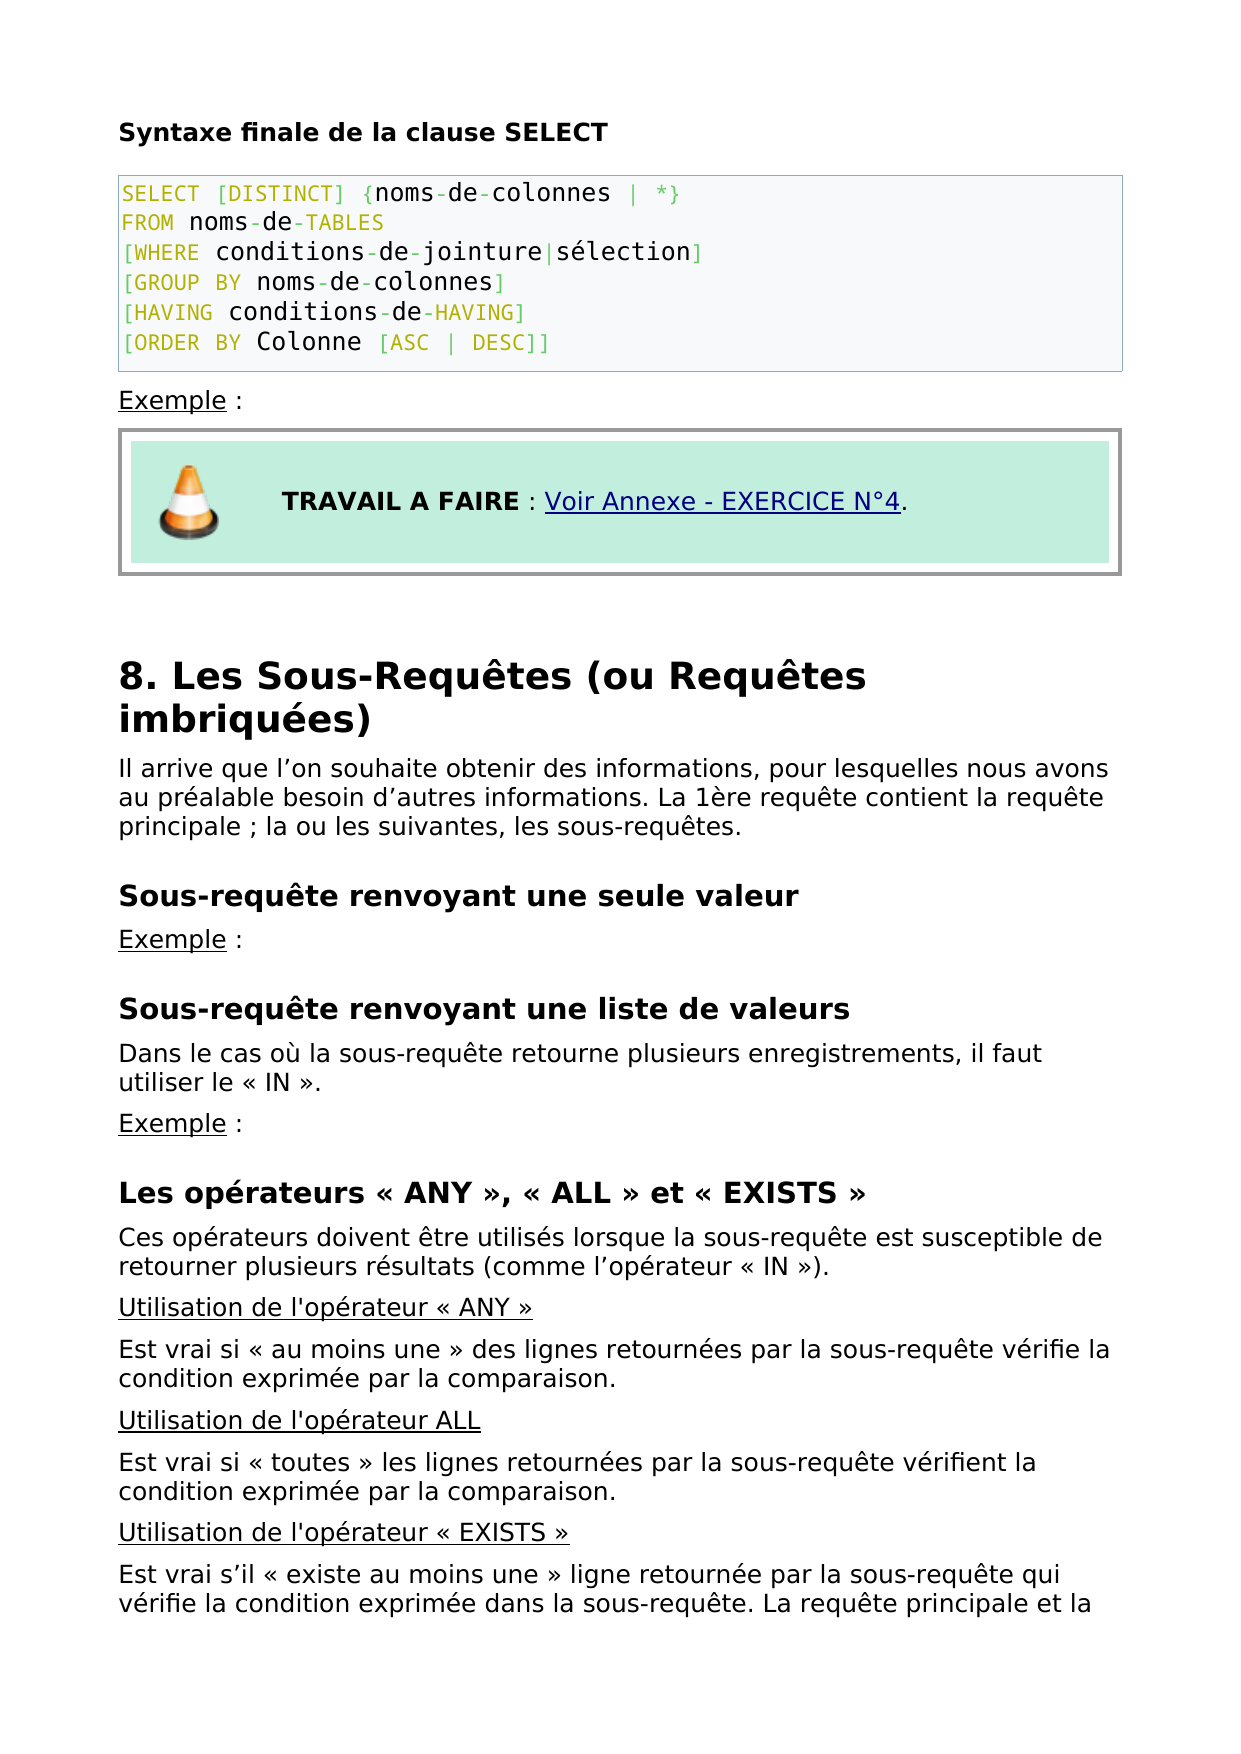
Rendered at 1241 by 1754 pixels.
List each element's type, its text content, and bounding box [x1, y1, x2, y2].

text Exemple : [118, 1110, 1122, 1139]
text Il arrive que l’on souhaite obtenir des informations, pour lesquelles nous avons au préalable besoin d’autres informations. La 1ère requête contient la requête principale ; la ou les suivantes, les sous-requêtes. [118, 754, 1122, 842]
subtitle Sous-requête renvoyant une seule valeur [118, 879, 1122, 913]
subtitle 8. Les Sous-Requêtes (ou Requêtes imbriquées) [118, 654, 1122, 742]
text Ces opérateurs doivent être utilisés lorsque la sous-requête est susceptible de retourner plusieurs résultats (comme l’opérateur « IN »). [118, 1223, 1122, 1281]
text Exemple : [118, 386, 1122, 415]
text Exemple : [118, 926, 1122, 955]
text Est vrai si « au moins une » des lignes retournées par la sous-requête vérifie la condition exprimée par la comparaison. [118, 1335, 1122, 1394]
subtitle Les opérateurs « ANY », « ALL » et « EXISTS » [118, 1176, 1122, 1210]
subtitle Sous-requête renvoyant une liste de valeurs [118, 992, 1122, 1026]
text Est vrai s’il « existe au moins une » ligne retournée par la sous-requête qui vérifie la condition exprimée dans la sous-requête. La requête principale et la [118, 1560, 1122, 1619]
table_header [131, 441, 246, 563]
picture [151, 464, 227, 540]
table_header SELECT [DISTINCT] {noms-de-colonnes | *} FROM noms-de-TABLES [WHERE conditions-de-jointure|sélection] [GROUP BY noms-de-colonnes] [HAVING conditions-de-HAVING] [ORDER BY Colonne [ASC | DESC]] [119, 176, 1122, 371]
text Utilisation de l'opérateur « ANY » [118, 1294, 1122, 1323]
text Dans le cas où la sous-requête retourne plusieurs enregistrements, il faut utiliser le « IN ». [118, 1039, 1122, 1097]
subtitle Syntaxe finale de la clause SELECT [118, 118, 1122, 147]
text Est vrai si « toutes » les lignes retournées par la sous-requête vérifient la condition exprimée par la comparaison. [118, 1448, 1122, 1506]
text Utilisation de l'opérateur « EXISTS » [118, 1519, 1122, 1548]
table_header TRAVAIL A FAIRE : Voir Annexe - EXERCICE N°4. [246, 441, 1109, 563]
text Utilisation de l'opérateur ALL [118, 1406, 1122, 1435]
